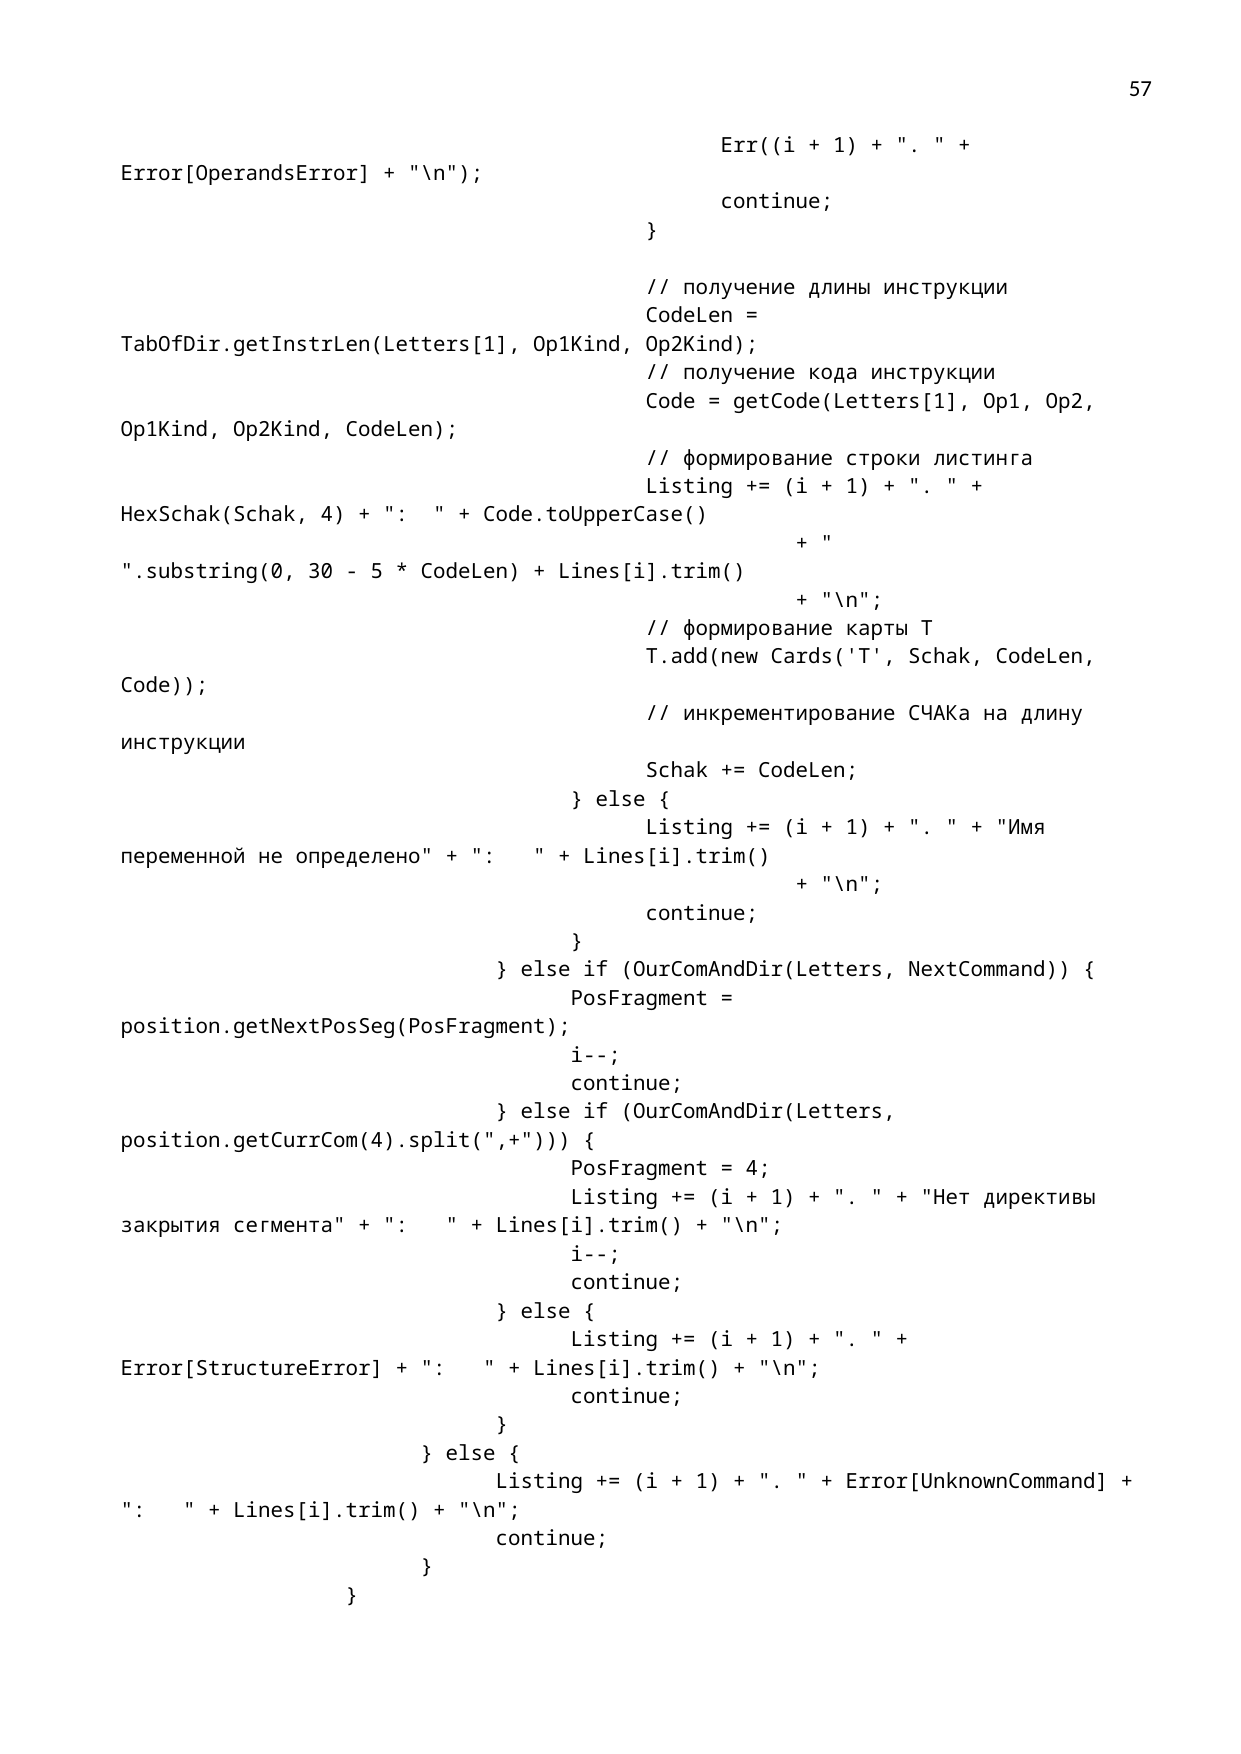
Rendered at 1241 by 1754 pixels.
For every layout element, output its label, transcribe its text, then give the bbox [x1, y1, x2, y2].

text continue; [120, 187, 1152, 215]
text // получение длины инструкции [120, 272, 1152, 300]
text Listing += (i + 1) + ". " + "Имя переменной не определено" + ": " + Lines[i].trim() [120, 812, 1152, 869]
text Code = getCode(Letters[1], Op1, Op2, Op1Kind, Op2Kind, CodeLen); [120, 386, 1152, 443]
text // получение кода инструкции [120, 357, 1152, 386]
text } [120, 1409, 1152, 1438]
text continue; [120, 1523, 1152, 1552]
text i--; [120, 1239, 1152, 1267]
text Listing += (i + 1) + ". " + "Нет директивы закрытия сегмента" + ": " + Lines[i].trim() + "\n"; [120, 1182, 1152, 1239]
text } [120, 926, 1152, 954]
text Listing += (i + 1) + ". " + Error[UnknownCommand] + ": " + Lines[i].trim() + "\n"; [120, 1466, 1152, 1523]
text } else if (OurComAndDir(Letters, position.getCurrCom(4).split(",+"))) { [120, 1097, 1152, 1153]
text } else if (OurComAndDir(Letters, NextCommand)) { [120, 954, 1152, 983]
text } else { [120, 784, 1152, 812]
text CodeLen = TabOfDir.getInstrLen(Letters[1], Op1Kind, Op2Kind); [120, 300, 1152, 357]
text continue; [120, 898, 1152, 926]
text // формирование строки листинга [120, 443, 1152, 471]
text T.add(new Cards('T', Schak, CodeLen, Code)); [120, 642, 1152, 698]
text + "\n"; [120, 869, 1152, 898]
text Err((i + 1) + ". " + Error[OperandsError] + "\n"); [120, 130, 1152, 187]
text continue; [120, 1267, 1152, 1296]
text Listing += (i + 1) + ". " + HexSchak(Schak, 4) + ": " + Code.toUpperCase() [120, 471, 1152, 528]
text Schak += CodeLen; [120, 755, 1152, 784]
text // инкрементирование СЧАКа на длину инструкции [120, 698, 1152, 755]
text continue; [120, 1068, 1152, 1097]
text + " ".substring(0, 30 - 5 * CodeLen) + Lines[i].trim() [120, 528, 1152, 585]
text } [120, 1552, 1152, 1580]
text PosFragment = 4; [120, 1153, 1152, 1182]
text + "\n"; [120, 585, 1152, 613]
text i--; [120, 1040, 1152, 1068]
text Listing += (i + 1) + ". " + Error[StructureError] + ": " + Lines[i].trim() + "\n"; [120, 1324, 1152, 1381]
text } [120, 1580, 1152, 1608]
text } else { [120, 1296, 1152, 1324]
text } else { [120, 1438, 1152, 1466]
text } [120, 215, 1152, 243]
text continue; [120, 1381, 1152, 1409]
text PosFragment = position.getNextPosSeg(PosFragment); [120, 983, 1152, 1040]
text // формирование карты Т [120, 613, 1152, 642]
